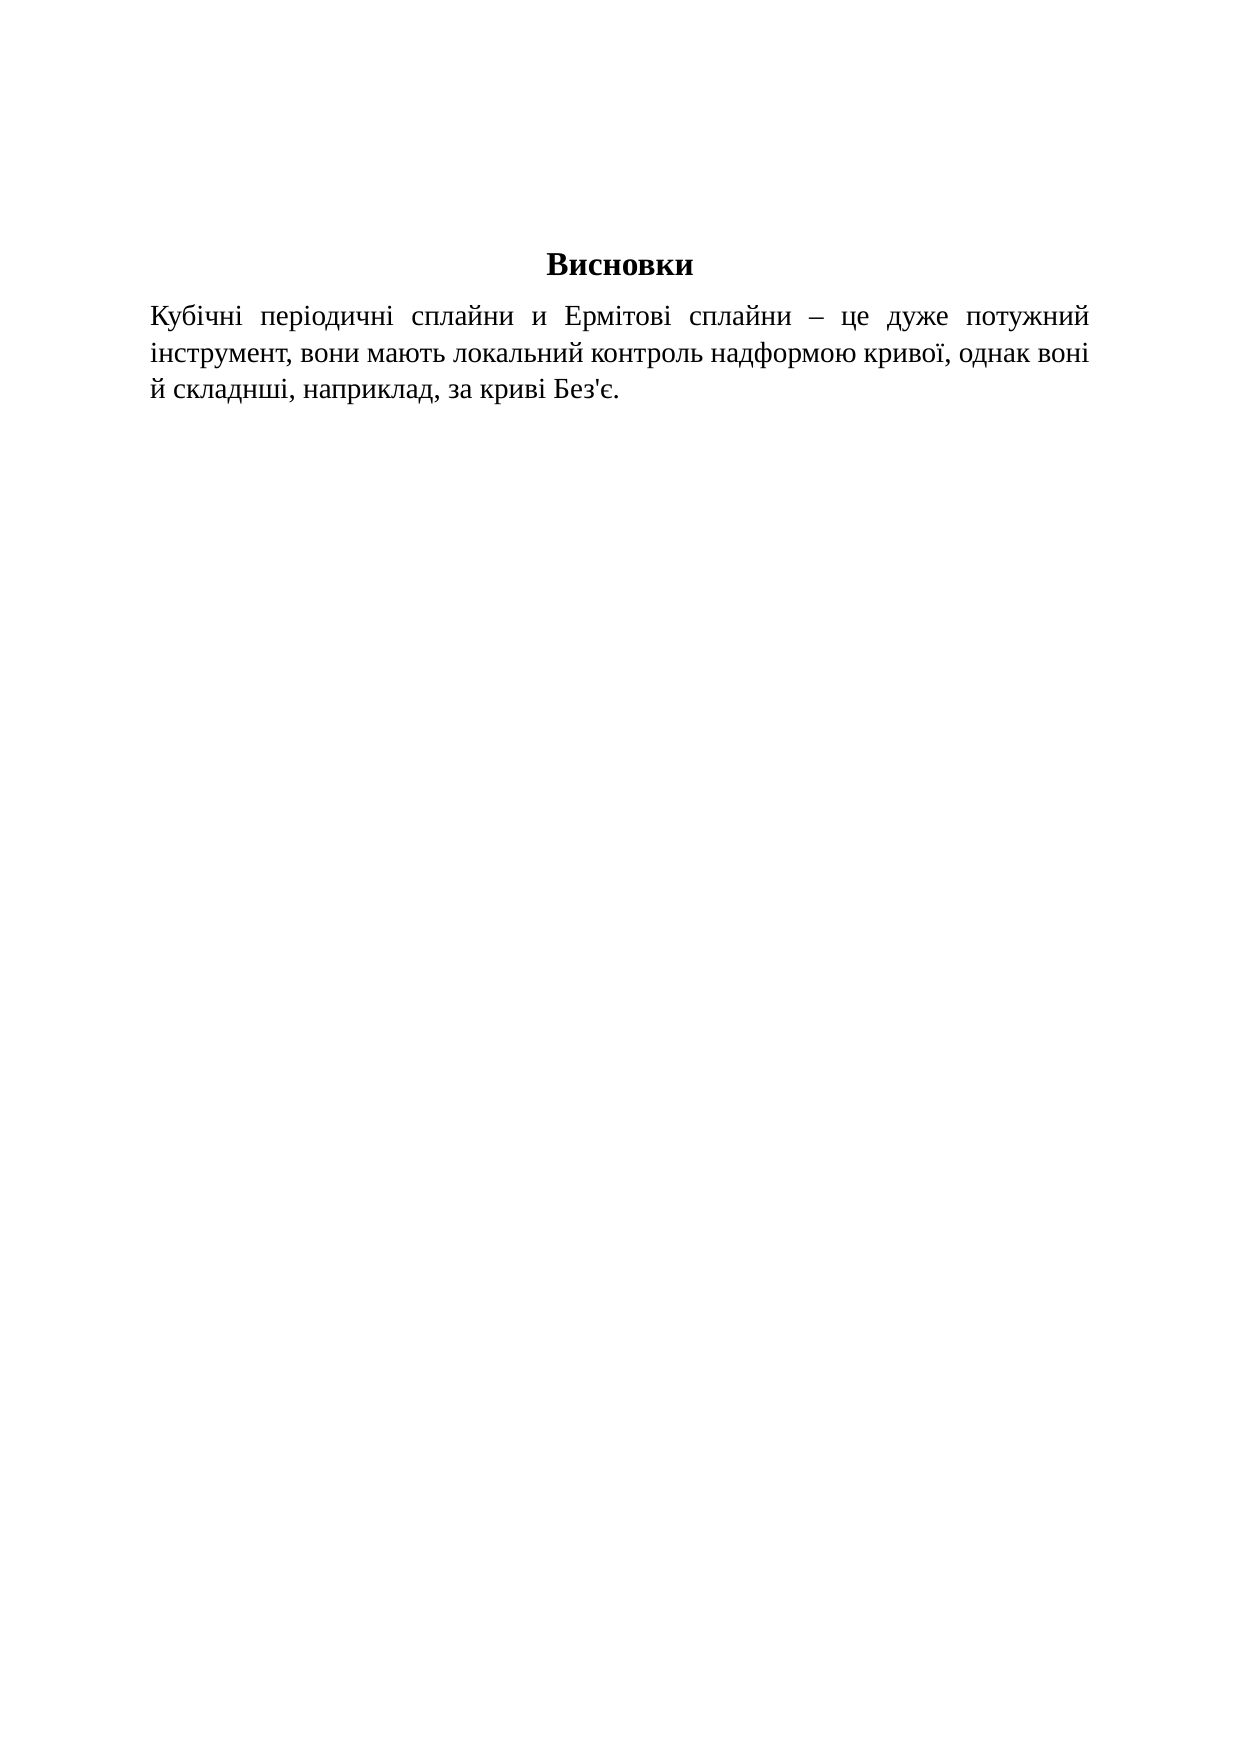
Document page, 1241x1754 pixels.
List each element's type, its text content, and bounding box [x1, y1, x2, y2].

text Кубічні періодичні сплайни и Ермітові сплайни – це дуже потужний інструмент, вони мають локальний контроль надформою кривої, однак воні й складнші, наприклад, за криві Без'є. [150, 298, 1090, 404]
subtitle Висновки [150, 245, 1090, 283]
